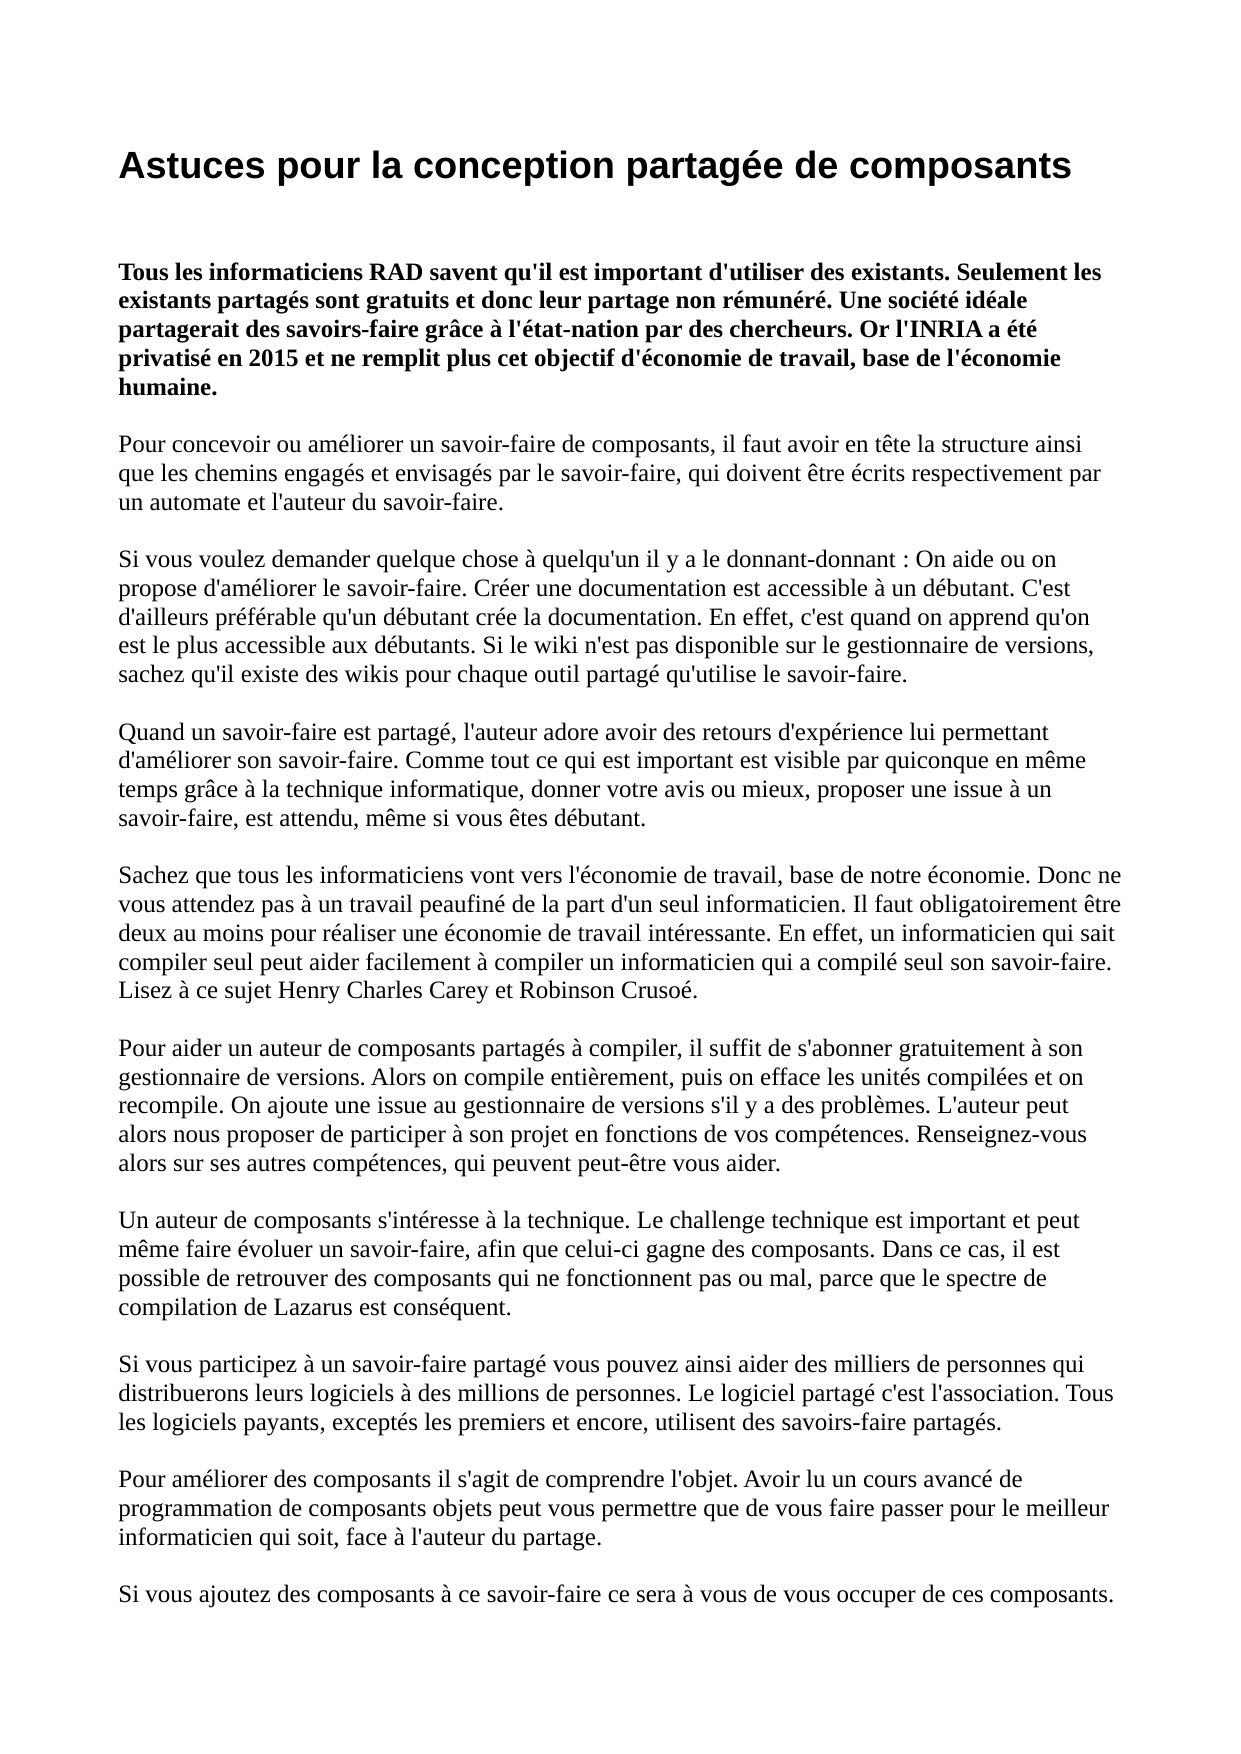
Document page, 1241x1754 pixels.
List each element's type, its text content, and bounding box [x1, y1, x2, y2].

text Pour aider un auteur de composants partagés à compiler, il suffit de s'abonner gratuitement à son gestionnaire de versions. Alors on compile entièrement, puis on efface les unités compilées et on recompile. On ajoute une issue au gestionnaire de versions s'il y a des problèmes. L'auteur peut alors nous proposer de participer à son projet en fonctions de vos compétences. Renseignez-vous alors sur ses autres compétences, qui peuvent peut-être vous aider. [118, 1033, 1122, 1177]
text Si vous voulez demander quelque chose à quelqu'un il y a le donnant-donnant : On aide ou on propose d'améliorer le savoir-faire. Créer une documentation est accessible à un débutant. C'est d'ailleurs préférable qu'un débutant crée la documentation. En effet, c'est quand on apprend qu'on est le plus accessible aux débutants. Si le wiki n'est pas disponible sur le gestionnaire de versions, sachez qu'il existe des wikis pour chaque outil partagé qu'utilise le savoir-faire. [118, 544, 1122, 688]
text Sachez que tous les informaticiens vont vers l'économie de travail, base de notre économie. Donc ne vous attendez pas à un travail peaufiné de la part d'un seul informaticien. Il faut obligatoirement être deux au moins pour réaliser une économie de travail intéressante. En effet, un informaticien qui sait compiler seul peut aider facilement à compiler un informaticien qui a compilé seul son savoir-faire. Lisez à ce sujet Henry Charles Carey et Robinson Crusoé. [118, 861, 1122, 1004]
text Quand un savoir-faire est partagé, l'auteur adore avoir des retours d'expérience lui permettant d'améliorer son savoir-faire. Comme tout ce qui est important est visible par quiconque en même temps grâce à la technique informatique, donner votre avis ou mieux, proposer une issue à un savoir-faire, est attendu, même si vous êtes débutant. [118, 717, 1122, 832]
text Un auteur de composants s'intéresse à la technique. Le challenge technique est important et peut même faire évoluer un savoir-faire, afin que celui-ci gagne des composants. Dans ce cas, il est possible de retrouver des composants qui ne fonctionnent pas ou mal, parce que le spectre de compilation de Lazarus est conséquent. [118, 1206, 1122, 1321]
subtitle Astuces pour la conception partagée de composants [118, 143, 1122, 187]
text Si vous ajoutez des composants à ce savoir-faire ce sera à vous de vous occuper de ces composants. [118, 1579, 1122, 1608]
text Tous les informaticiens RAD savent qu'il est important d'utiliser des existants. Seulement les existants partagés sont gratuits et donc leur partage non rémunéré. Une société idéale partagerait des savoirs-faire grâce à l'état-nation par des chercheurs. Or l'INRIA a été privatisé en 2015 et ne remplit plus cet objectif d'économie de travail, base de l'économie humaine. [118, 257, 1122, 401]
text Pour concevoir ou améliorer un savoir-faire de composants, il faut avoir en tête la structure ainsi que les chemins engagés et envisagés par le savoir-faire, qui doivent être écrits respectivement par un automate et l'auteur du savoir-faire. [118, 429, 1122, 516]
text Pour améliorer des composants il s'agit de comprendre l'objet. Avoir lu un cours avancé de programmation de composants objets peut vous permettre que de vous faire passer pour le meilleur informaticien qui soit, face à l'auteur du partage. [118, 1464, 1122, 1551]
text Si vous participez à un savoir-faire partagé vous pouvez ainsi aider des milliers de personnes qui distribuerons leurs logiciels à des millions de personnes. Le logiciel partagé c'est l'association. Tous les logiciels payants, exceptés les premiers et encore, utilisent des savoirs-faire partagés. [118, 1349, 1122, 1436]
